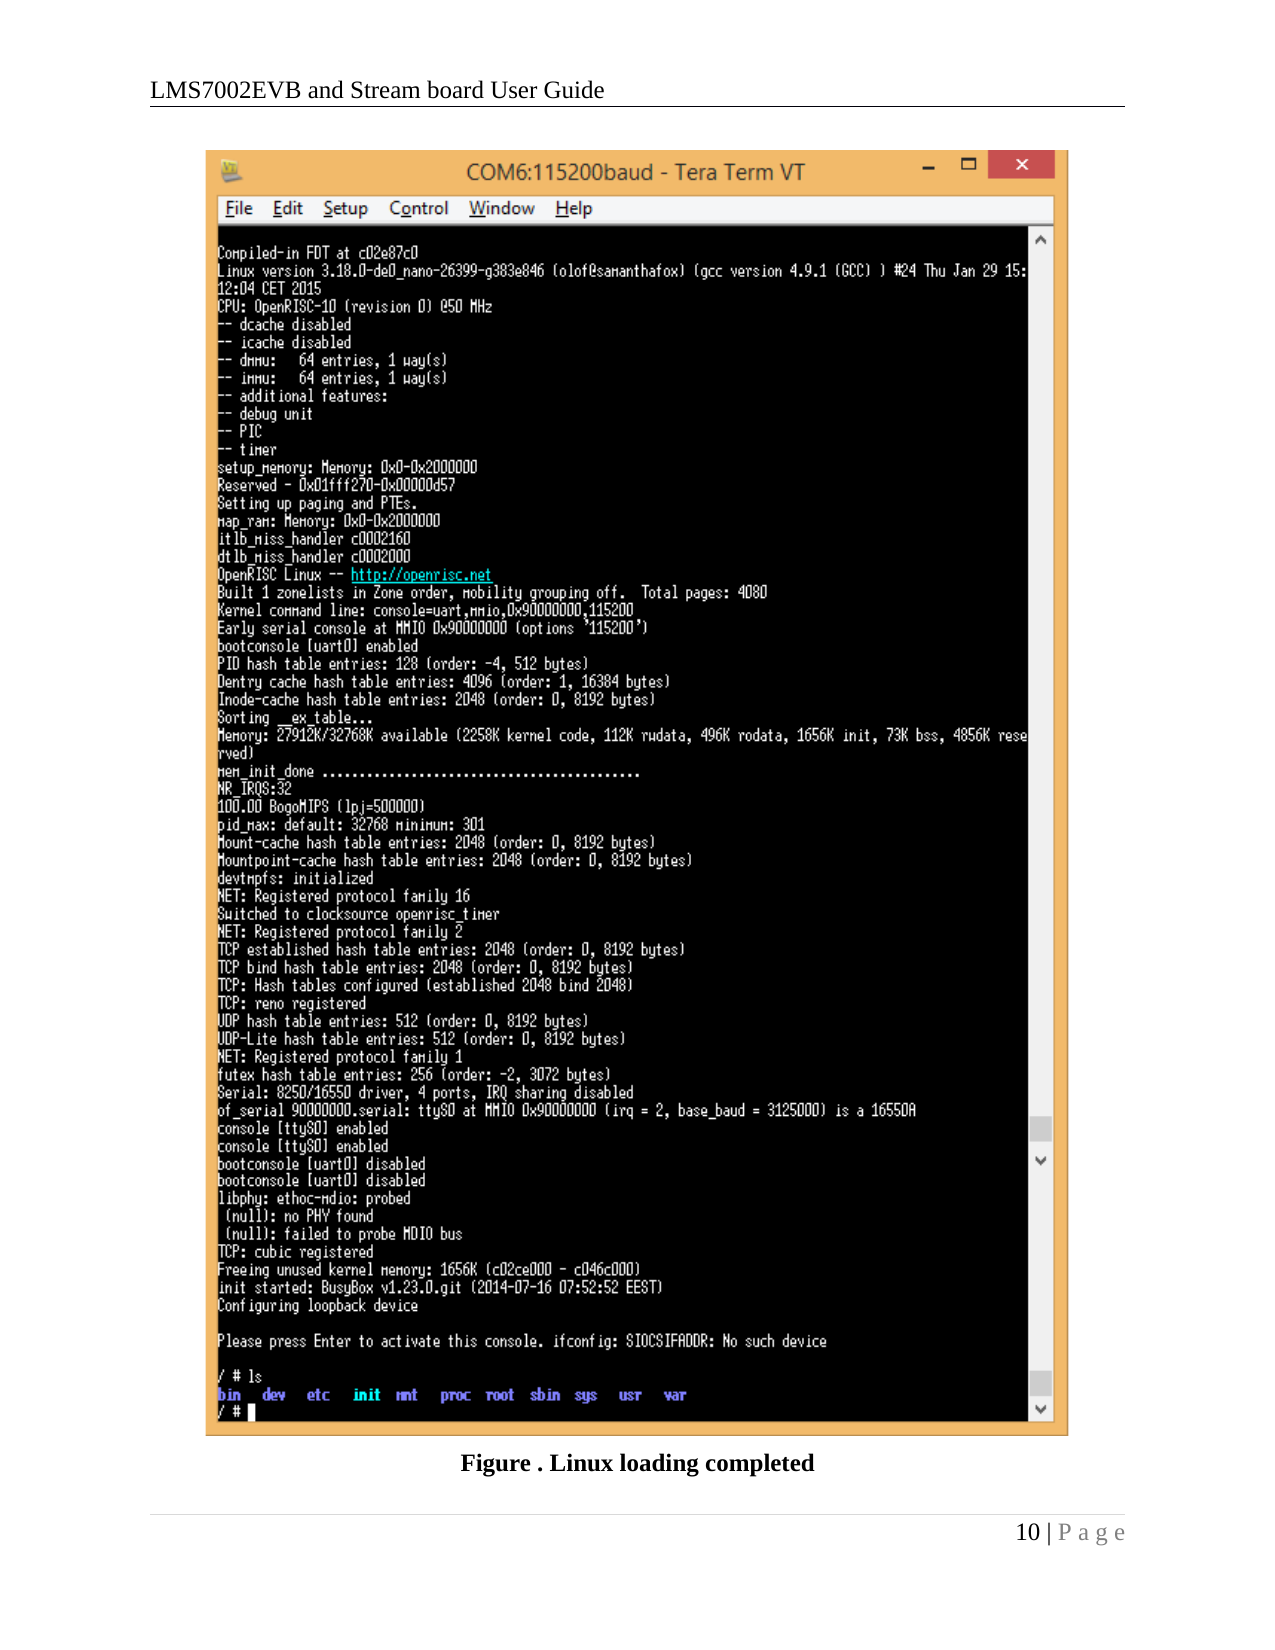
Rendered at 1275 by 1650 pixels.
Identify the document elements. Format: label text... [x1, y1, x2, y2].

text Figure . Linux loading completed [150, 1448, 1125, 1477]
